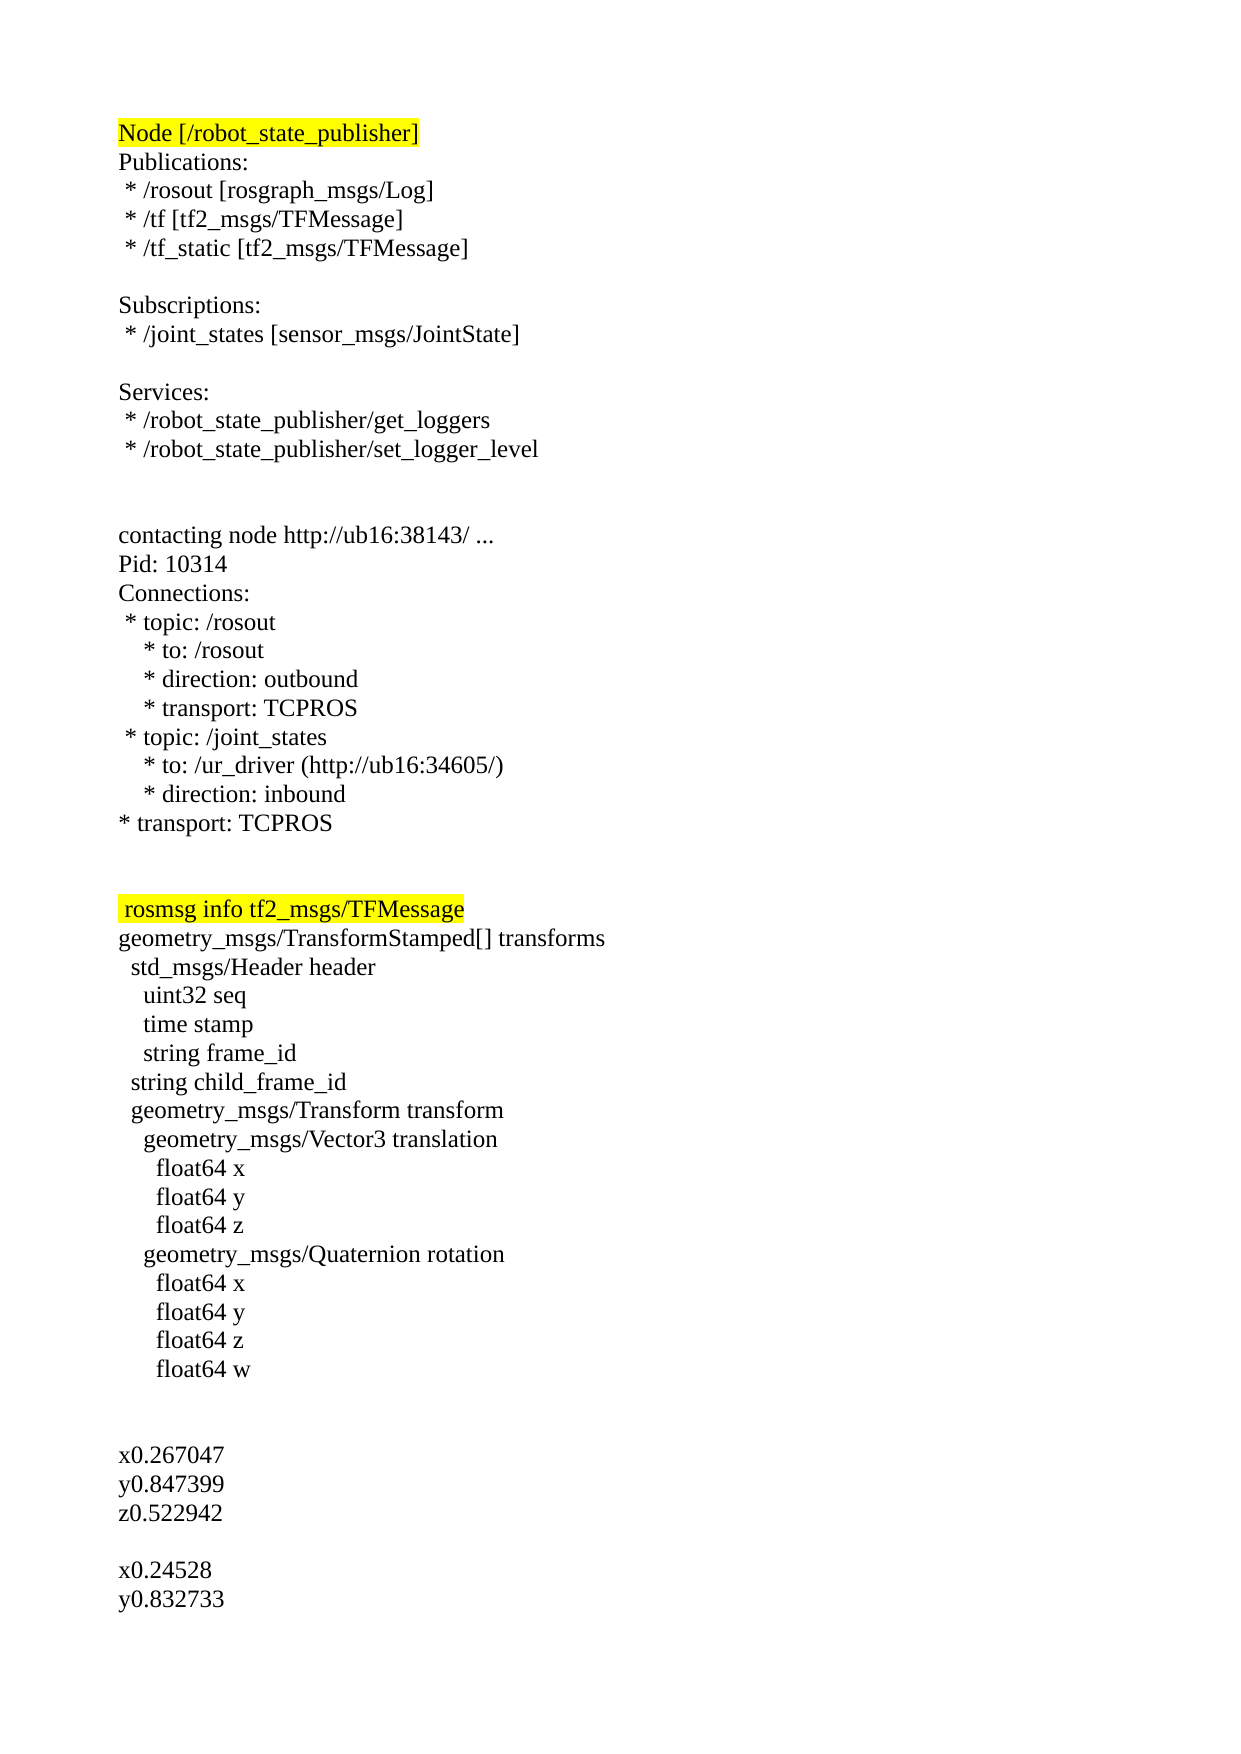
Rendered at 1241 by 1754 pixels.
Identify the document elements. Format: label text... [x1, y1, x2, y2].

text float64 x [118, 1153, 1122, 1182]
text float64 z [118, 1211, 1122, 1239]
text z0.522942 [118, 1498, 1122, 1527]
text string frame_id [118, 1038, 1122, 1067]
text * /robot_state_publisher/get_loggers [118, 406, 1122, 434]
text Pid: 10314 [118, 549, 1122, 578]
text Publications: [118, 147, 1122, 176]
text * transport: TCPROS [118, 808, 1122, 837]
text * /tf [tf2_msgs/TFMessage] [118, 204, 1122, 233]
text Node [/robot_state_publisher] [118, 118, 1122, 147]
text * direction: outbound [118, 664, 1122, 693]
text * /rosout [rosgraph_msgs/Log] [118, 176, 1122, 204]
text float64 z [118, 1326, 1122, 1354]
text Subscriptions: [118, 291, 1122, 319]
text float64 x [118, 1268, 1122, 1297]
text * /robot_state_publisher/set_logger_level [118, 434, 1122, 463]
text * transport: TCPROS [118, 693, 1122, 722]
text float64 y [118, 1182, 1122, 1211]
text * /joint_states [sensor_msgs/JointState] [118, 319, 1122, 348]
text * to: /rosout [118, 636, 1122, 664]
text uint32 seq [118, 981, 1122, 1009]
text * /tf_static [tf2_msgs/TFMessage] [118, 233, 1122, 262]
text geometry_msgs/Quaternion rotation [118, 1239, 1122, 1268]
text float64 w [118, 1354, 1122, 1383]
text * topic: /joint_states [118, 722, 1122, 751]
text * topic: /rosout [118, 607, 1122, 636]
text time stamp [118, 1009, 1122, 1038]
text rosmsg info tf2_msgs/TFMessage [118, 894, 1122, 923]
text * to: /ur_driver (http://ub16:34605/) [118, 751, 1122, 779]
text y0.832733 [118, 1584, 1122, 1613]
text x0.267047 [118, 1441, 1122, 1469]
text y0.847399 [118, 1469, 1122, 1498]
text x0.24528 [118, 1556, 1122, 1584]
text Services: [118, 377, 1122, 406]
text geometry_msgs/Transform transform [118, 1096, 1122, 1124]
text contacting node http://ub16:38143/ ... [118, 521, 1122, 549]
text string child_frame_id [118, 1067, 1122, 1096]
text std_msgs/Header header [118, 952, 1122, 981]
text * direction: inbound [118, 779, 1122, 808]
text geometry_msgs/TransformStamped[] transforms [118, 923, 1122, 952]
text geometry_msgs/Vector3 translation [118, 1124, 1122, 1153]
text float64 y [118, 1297, 1122, 1326]
text Connections: [118, 578, 1122, 607]
